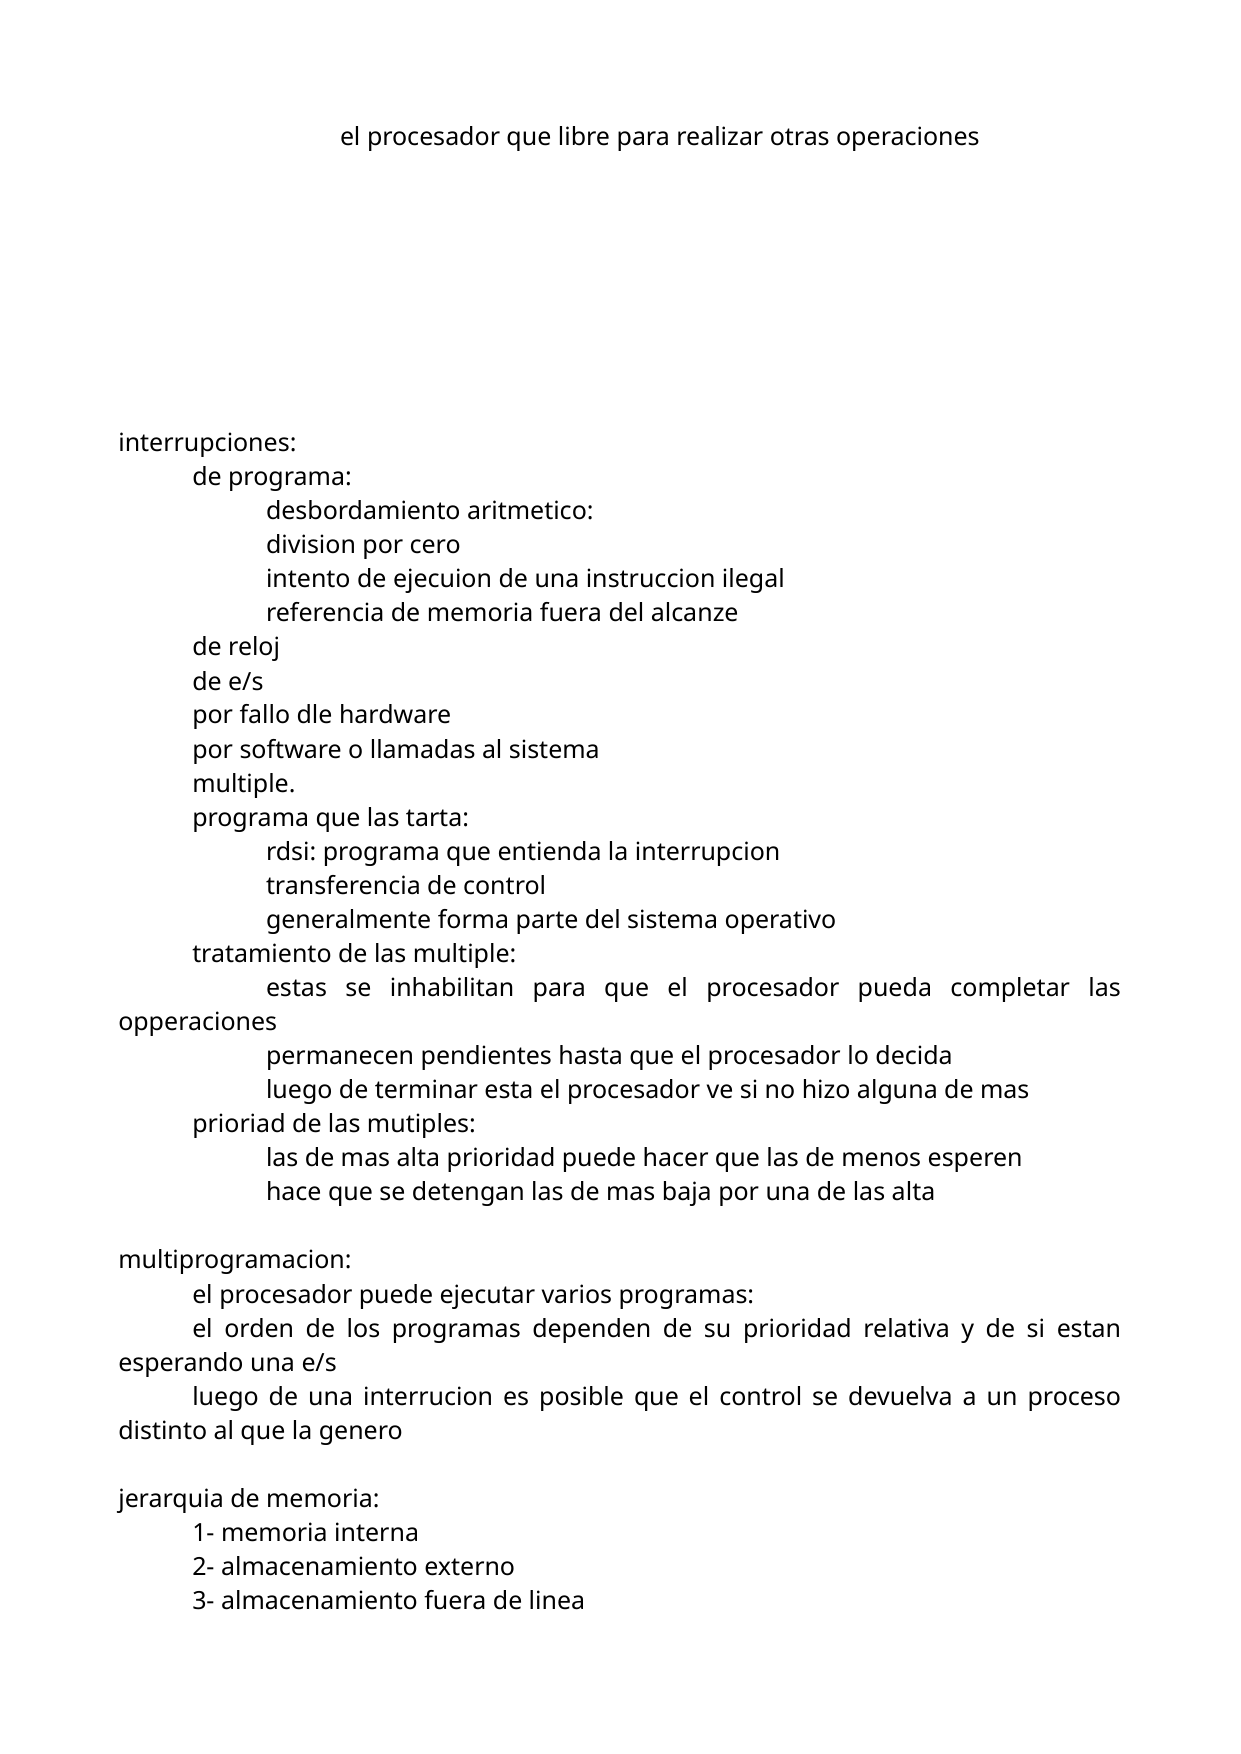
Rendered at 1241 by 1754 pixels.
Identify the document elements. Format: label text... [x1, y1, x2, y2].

text de reloj [118, 629, 1122, 663]
text el procesador que libre para realizar otras operaciones [118, 118, 1122, 152]
text el orden de los programas dependen de su prioridad relativa y de si estan esperando una e/s [118, 1310, 1122, 1378]
text intento de ejecuion de una instruccion ilegal [118, 561, 1122, 595]
text multiple. [118, 765, 1122, 799]
text tratamiento de las multiple: [118, 936, 1122, 970]
text estas se inhabilitan para que el procesador pueda completar las opperaciones [118, 970, 1122, 1038]
text interrupciones: [118, 425, 1122, 459]
text jerarquia de memoria: [118, 1481, 1122, 1515]
text division por cero [118, 527, 1122, 561]
text las de mas alta prioridad puede hacer que las de menos esperen [118, 1140, 1122, 1174]
text transferencia de control [118, 867, 1122, 902]
text hace que se detengan las de mas baja por una de las alta [118, 1174, 1122, 1208]
text de e/s [118, 663, 1122, 697]
text rdsi: programa que entienda la interrupcion [118, 833, 1122, 867]
text luego de terminar esta el procesador ve si no hizo alguna de mas [118, 1072, 1122, 1106]
text referencia de memoria fuera del alcanze [118, 595, 1122, 629]
text prioriad de las mutiples: [118, 1106, 1122, 1140]
text 3- almacenamiento fuera de linea [118, 1583, 1122, 1617]
text desbordamiento aritmetico: [118, 493, 1122, 527]
text programa que las tarta: [118, 799, 1122, 833]
text generalmente forma parte del sistema operativo [118, 902, 1122, 936]
text multiprogramacion: [118, 1242, 1122, 1276]
text 1- memoria interna [118, 1515, 1122, 1549]
text luego de una interrucion es posible que el control se devuelva a un proceso distinto al que la genero [118, 1378, 1122, 1447]
text por software o llamadas al sistema [118, 731, 1122, 765]
text de programa: [118, 459, 1122, 493]
text permanecen pendientes hasta que el procesador lo decida [118, 1038, 1122, 1072]
text por fallo dle hardware [118, 697, 1122, 731]
text 2- almacenamiento externo [118, 1549, 1122, 1583]
text el procesador puede ejecutar varios programas: [118, 1276, 1122, 1310]
